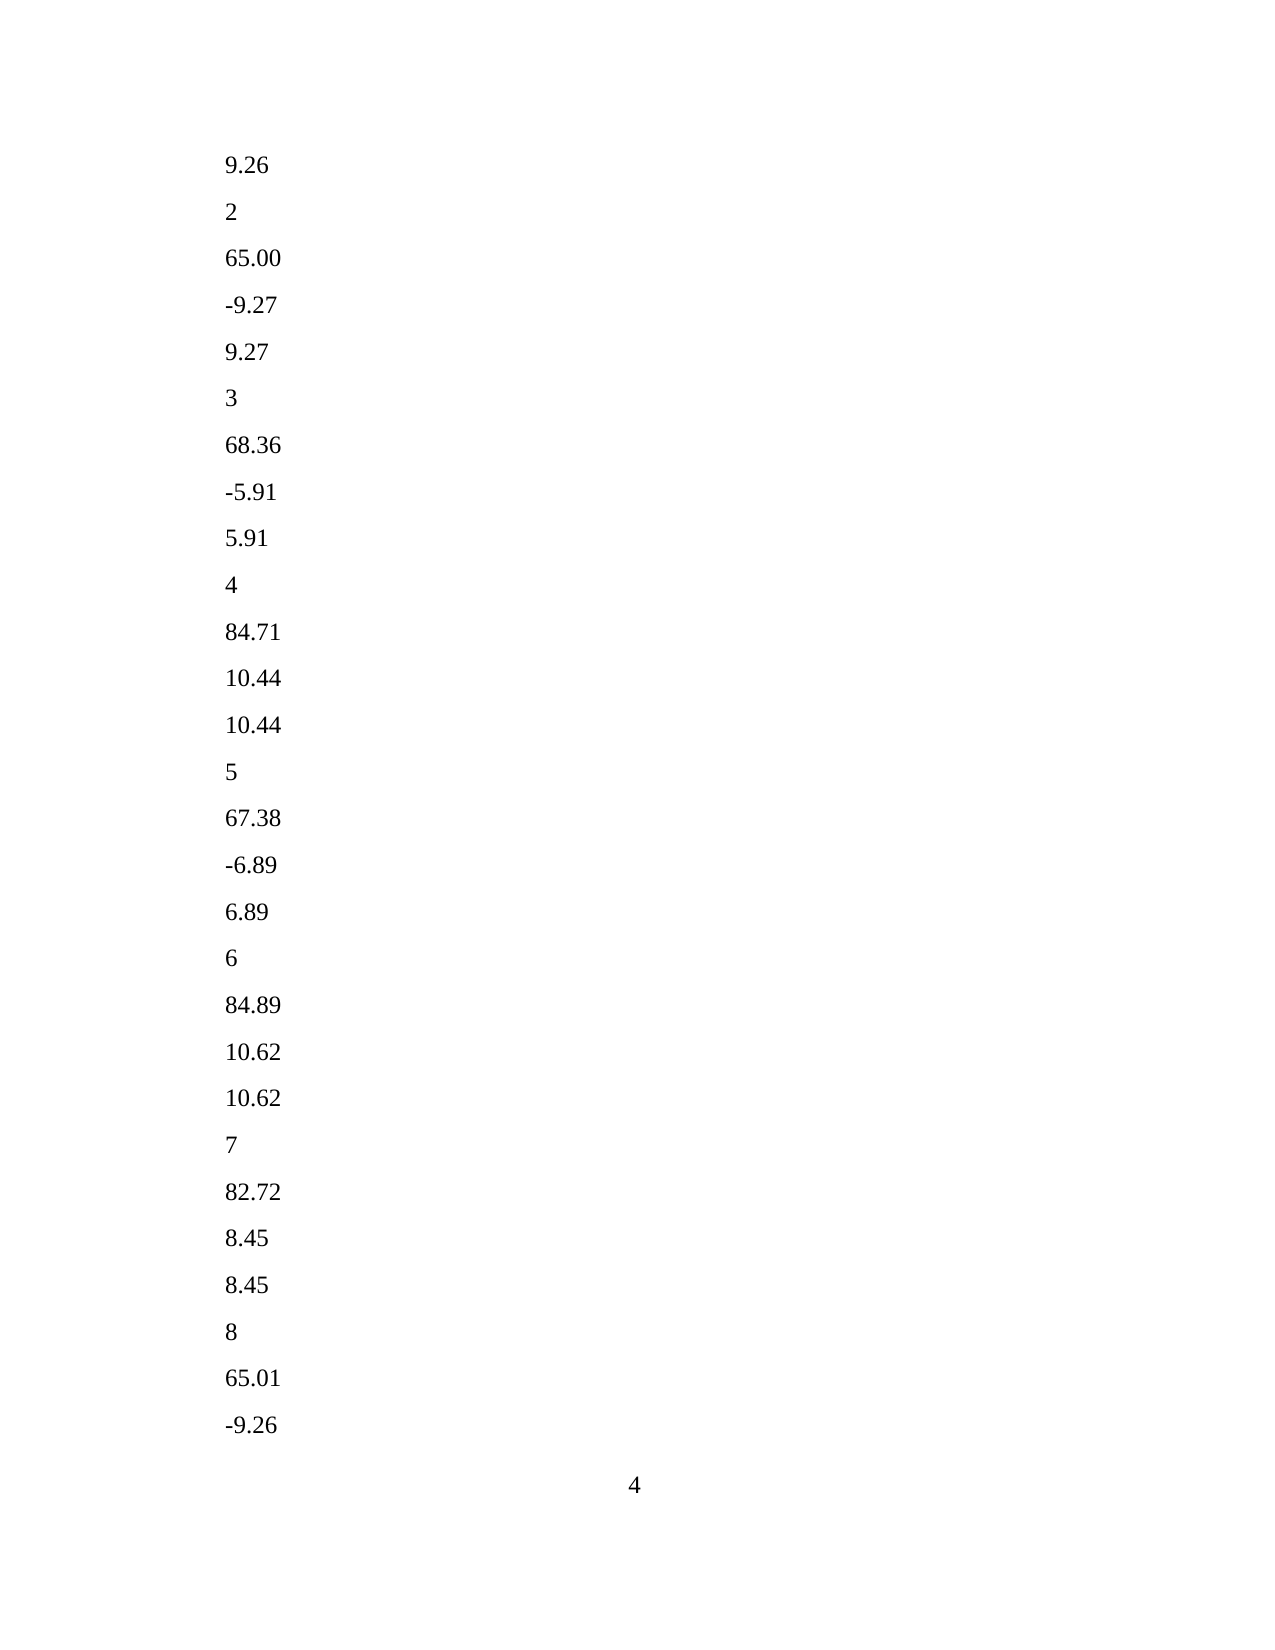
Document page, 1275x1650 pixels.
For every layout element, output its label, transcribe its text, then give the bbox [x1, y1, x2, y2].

list 84.71 [187, 617, 1125, 645]
list 9.27 [187, 337, 1125, 365]
list -6.89 [187, 850, 1125, 879]
list 10.44 [187, 710, 1125, 739]
list -5.91 [187, 477, 1125, 505]
list 2 [187, 197, 1125, 225]
list 8.45 [187, 1223, 1125, 1252]
list -9.27 [187, 290, 1125, 319]
list 6 [187, 943, 1125, 972]
list 65.00 [187, 243, 1125, 272]
list 8.45 [187, 1270, 1125, 1299]
list 3 [187, 383, 1125, 412]
list 8 [187, 1317, 1125, 1345]
list 68.36 [187, 430, 1125, 459]
list 6.89 [187, 897, 1125, 925]
list 9.26 [187, 150, 1125, 179]
list 5 [187, 757, 1125, 785]
list 84.89 [187, 990, 1125, 1019]
list 67.38 [187, 803, 1125, 832]
list 5.91 [187, 523, 1125, 552]
list 10.44 [187, 663, 1125, 692]
list 7 [187, 1130, 1125, 1159]
list 10.62 [187, 1037, 1125, 1065]
list 4 [187, 570, 1125, 599]
list 65.01 [187, 1363, 1125, 1392]
list -9.26 [187, 1410, 1125, 1439]
list 10.62 [187, 1083, 1125, 1112]
list 82.72 [187, 1177, 1125, 1205]
